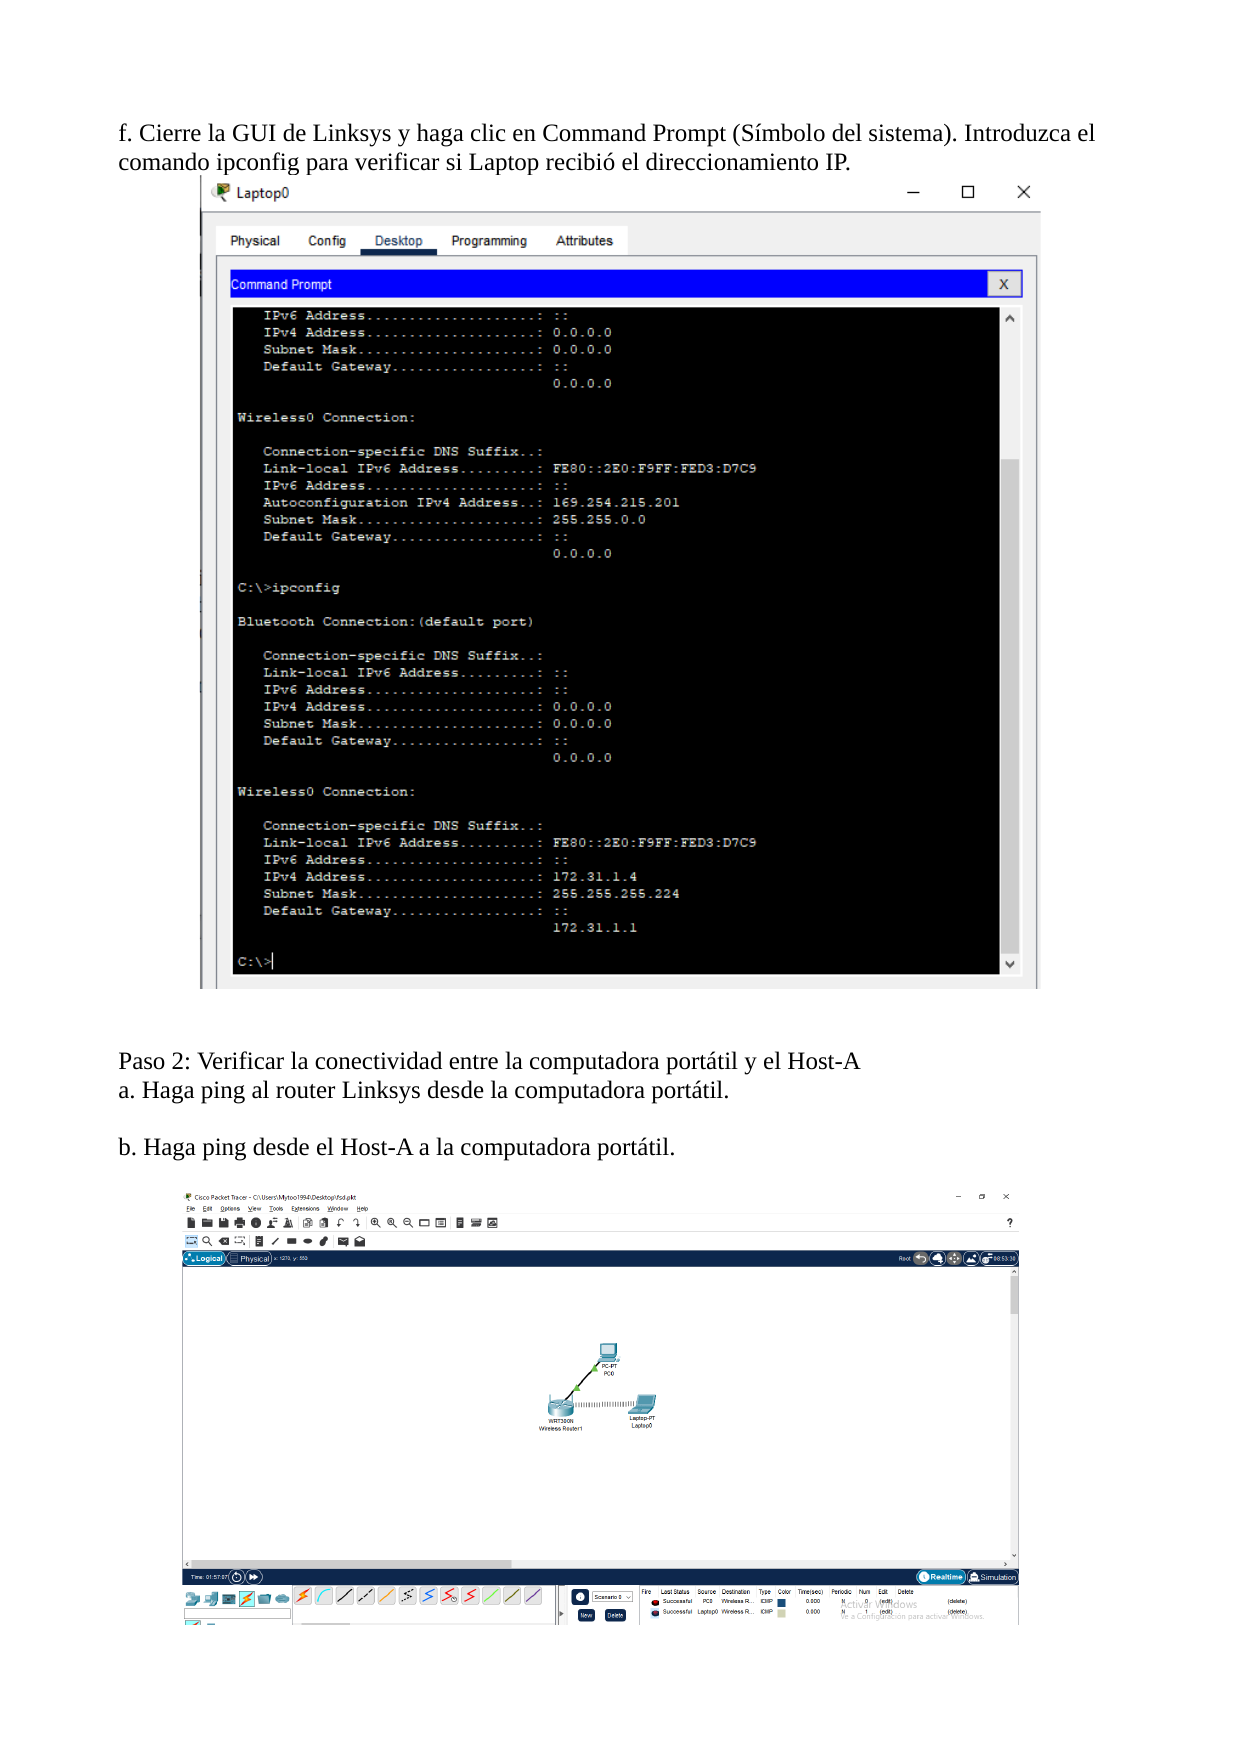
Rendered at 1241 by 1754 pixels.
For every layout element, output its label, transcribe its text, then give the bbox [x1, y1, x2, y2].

text f. Cierre la GUI de Linksys y haga clic en Command Prompt (Símbolo del sistema). Introduzca el comando ipconfig para verificar si Laptop recibió el direccionamiento IP. [118, 118, 1122, 176]
picture [199, 175, 1041, 989]
text Paso 2: Verificar la conectividad entre la computadora portátil y el Host-A [118, 1046, 1122, 1075]
text a. Haga ping al router Linksys desde la computadora portátil. [118, 1075, 1122, 1104]
text b. Haga ping desde el Host-A a la computadora portátil. [118, 1132, 1122, 1161]
picture [182, 1192, 1019, 1625]
